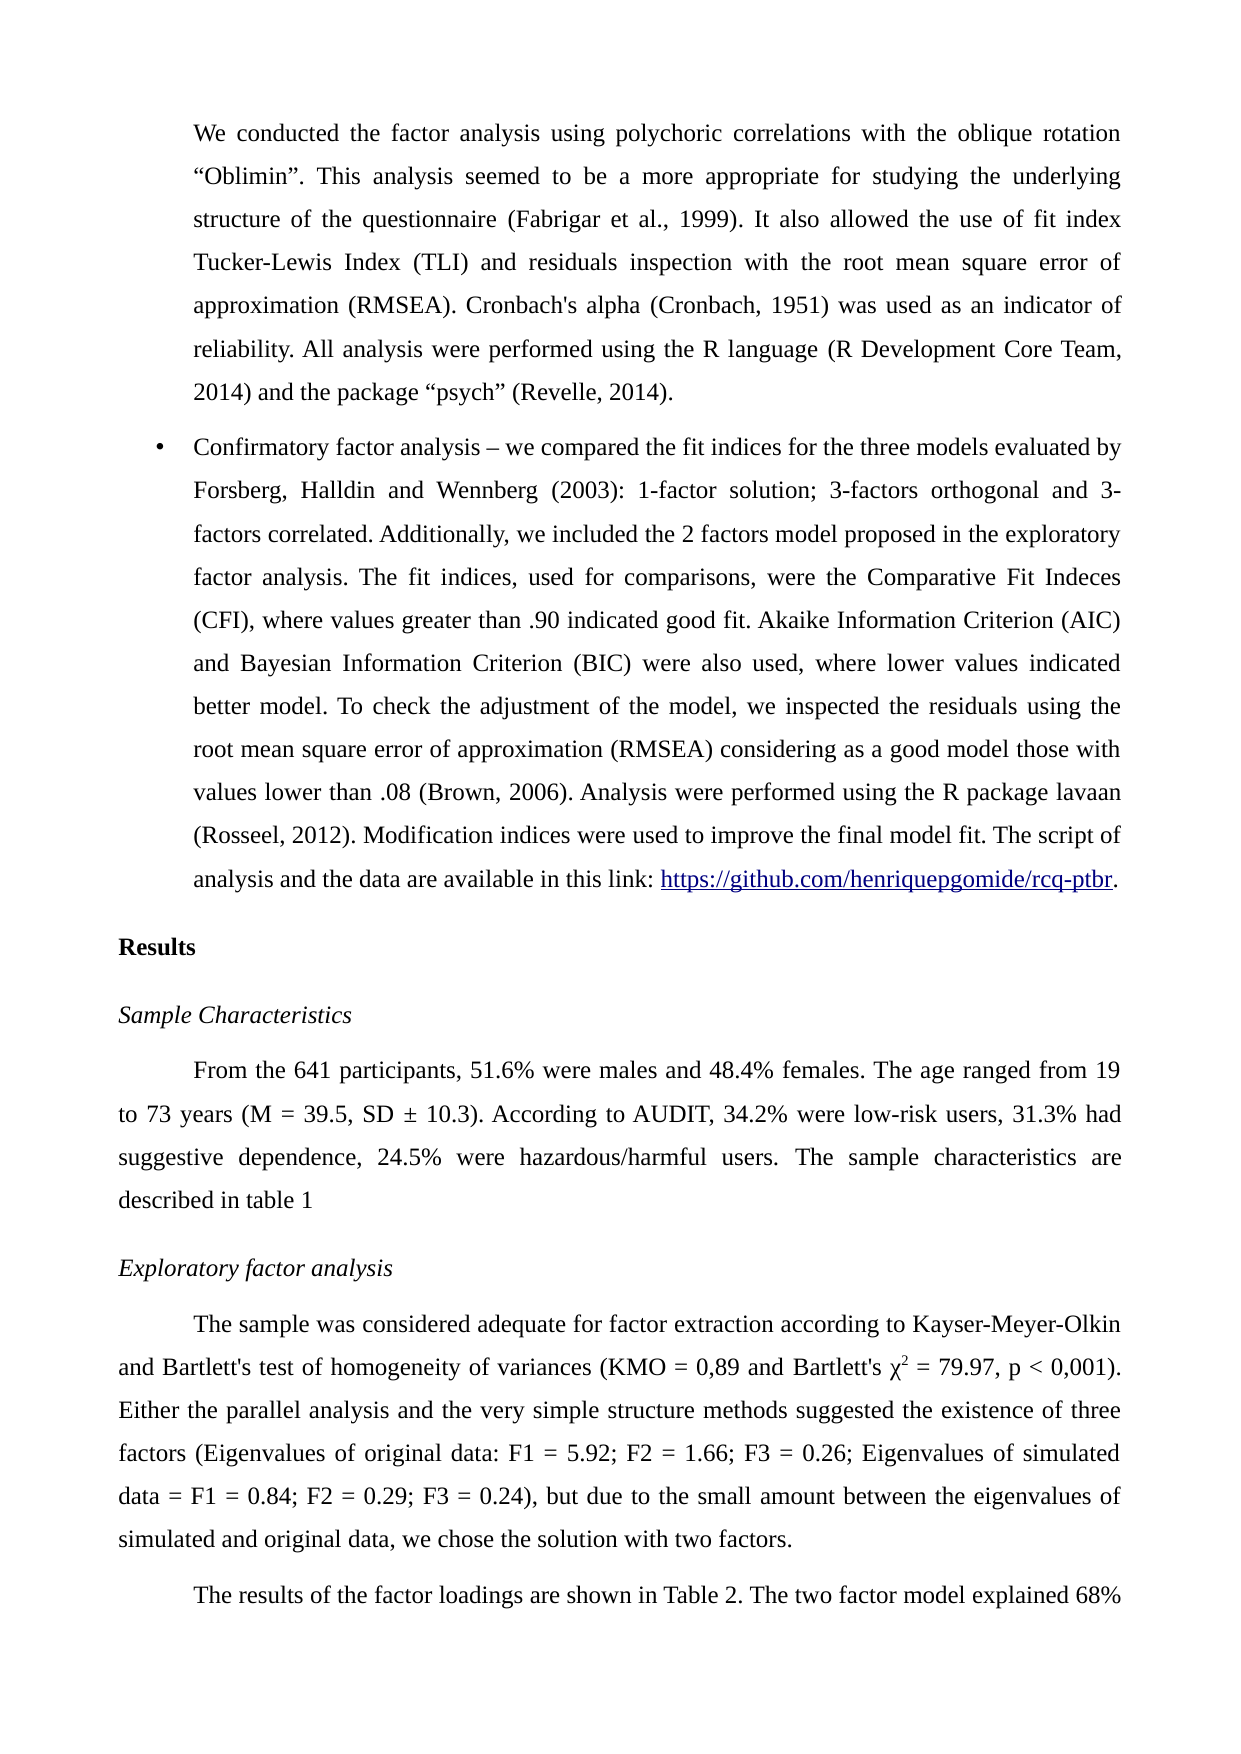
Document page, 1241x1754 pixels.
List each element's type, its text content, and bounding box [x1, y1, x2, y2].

subtitle Results [118, 932, 1122, 961]
text The results of the factor loadings are shown in Table 2. The two factor model explained 68% [118, 1580, 1122, 1609]
list We conducted the factor analysis using polychoric correlations with the oblique rotation “Oblimin”. This analysis seemed to be a more appropriate for studying the underlying structure of the questionnaire (Fabrigar et al., 1999). It also allowed the use of fit index Tucker-Lewis Index (TLI) and residuals inspection with the root mean square error of approximation (RMSEA). Cronbach's alpha (Cronbach, 1951) was used as an indicator of reliability. All analysis were performed using the R language (R Development Core Team, 2014) and the package “psych” (Revelle, 2014). [156, 118, 1122, 406]
list Confirmatory factor analysis – we compared the fit indices for the three models evaluated by Forsberg, Halldin and Wennberg (2003): 1-factor solution; 3-factors orthogonal and 3-factors correlated. Additionally, we included the 2 factors model proposed in the exploratory factor analysis. The fit indices, used for comparisons, were the Comparative Fit Indeces (CFI), where values greater than .90 indicated good fit. Akaike Information Criterion (AIC) and Bayesian Information Criterion (BIC) were also used, where lower values indicated better model. To check the adjustment of the model, we inspected the residuals using the root mean square error of approximation (RMSEA) considering as a good model those with values lower than .08 (Brown, 2006). Analysis were performed using the R package lavaan (Rosseel, 2012). Modification indices were used to improve the final model fit. The script of analysis and the data are available in this link: https://github.com/henriquepgomide/rcq-ptbr. [156, 432, 1122, 892]
subtitle Exploratory factor analysis [118, 1253, 1122, 1282]
text The sample was considered adequate for factor extraction according to Kayser-Meyer-Olkin and Bartlett's test of homogeneity of variances (KMO = 0,89 and Bartlett's χ2 = 79.97, p < 0,001). Either the parallel analysis and the very simple structure methods suggested the existence of three factors (Eigenvalues of original data: F1 = 5.92; F2 = 1.66; F3 = 0.26; Eigenvalues of simulated data = F1 = 0.84; F2 = 0.29; F3 = 0.24), but due to the small amount between the eigenvalues of simulated and original data, we chose the solution with two factors. [118, 1309, 1122, 1553]
subtitle Sample Characteristics [118, 1000, 1122, 1029]
text From the 641 participants, 51.6% were males and 48.4% females. The age ranged from 19 to 73 years (M = 39.5, SD ± 10.3). According to AUDIT, 34.2% were low-risk users, 31.3% had suggestive dependence, 24.5% were hazardous/harmful users. The sample characteristics are described in table 1 [118, 1056, 1122, 1214]
